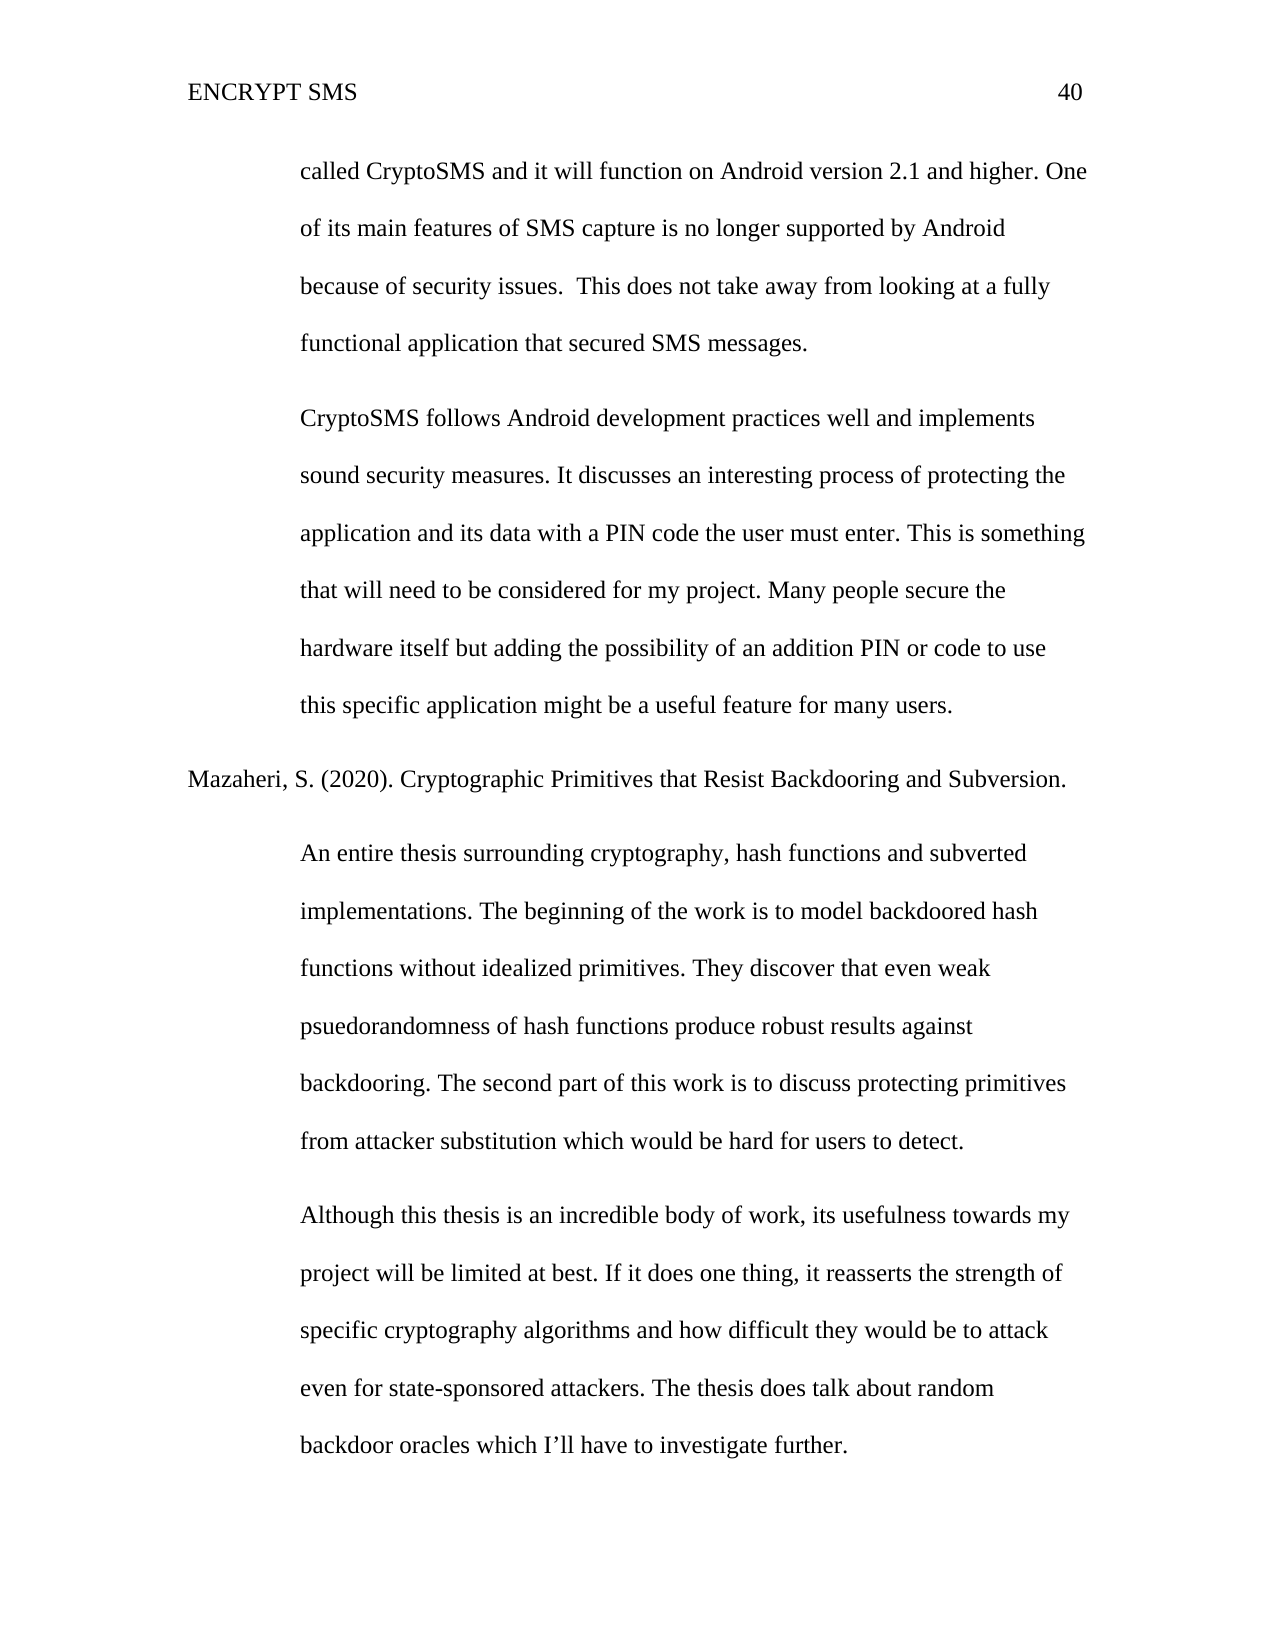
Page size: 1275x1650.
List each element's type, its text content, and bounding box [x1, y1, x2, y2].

text Although this thesis is an incredible body of work, its usefulness towards my project will be limited at best. If it does one thing, it reasserts the strength of specific cryptography algorithms and how difficult they would be to attack even for state-sponsored attackers. The thesis does talk about random backdoor oracles which I’ll have to investigate further. [300, 1200, 1087, 1459]
text An entire thesis surrounding cryptography, hash functions and subverted implementations. The beginning of the work is to model backdoored hash functions without idealized primitives. They discover that even weak psuedorandomness of hash functions produce robust results against backdooring. The second part of this work is to discuss protecting primitives from attacker substitution which would be hard for users to detect. [300, 838, 1087, 1155]
text Mazaheri, S. (2020). Cryptographic Primitives that Resist Backdooring and Subversion. [187, 764, 1087, 793]
text CryptoSMS follows Android development practices well and implements sound security measures. It discusses an interesting process of protecting the application and its data with a PIN code the user must enter. This is something that will need to be considered for my project. Many people secure the hardware itself but adding the possibility of an addition PIN or code to use this specific application might be a useful feature for many users. [300, 403, 1087, 719]
text called CryptoSMS and it will function on Android version 2.1 and higher. One of its main features of SMS capture is no longer supported by Android because of security issues. This does not take away from looking at a fully functional application that secured SMS messages. [300, 156, 1087, 357]
